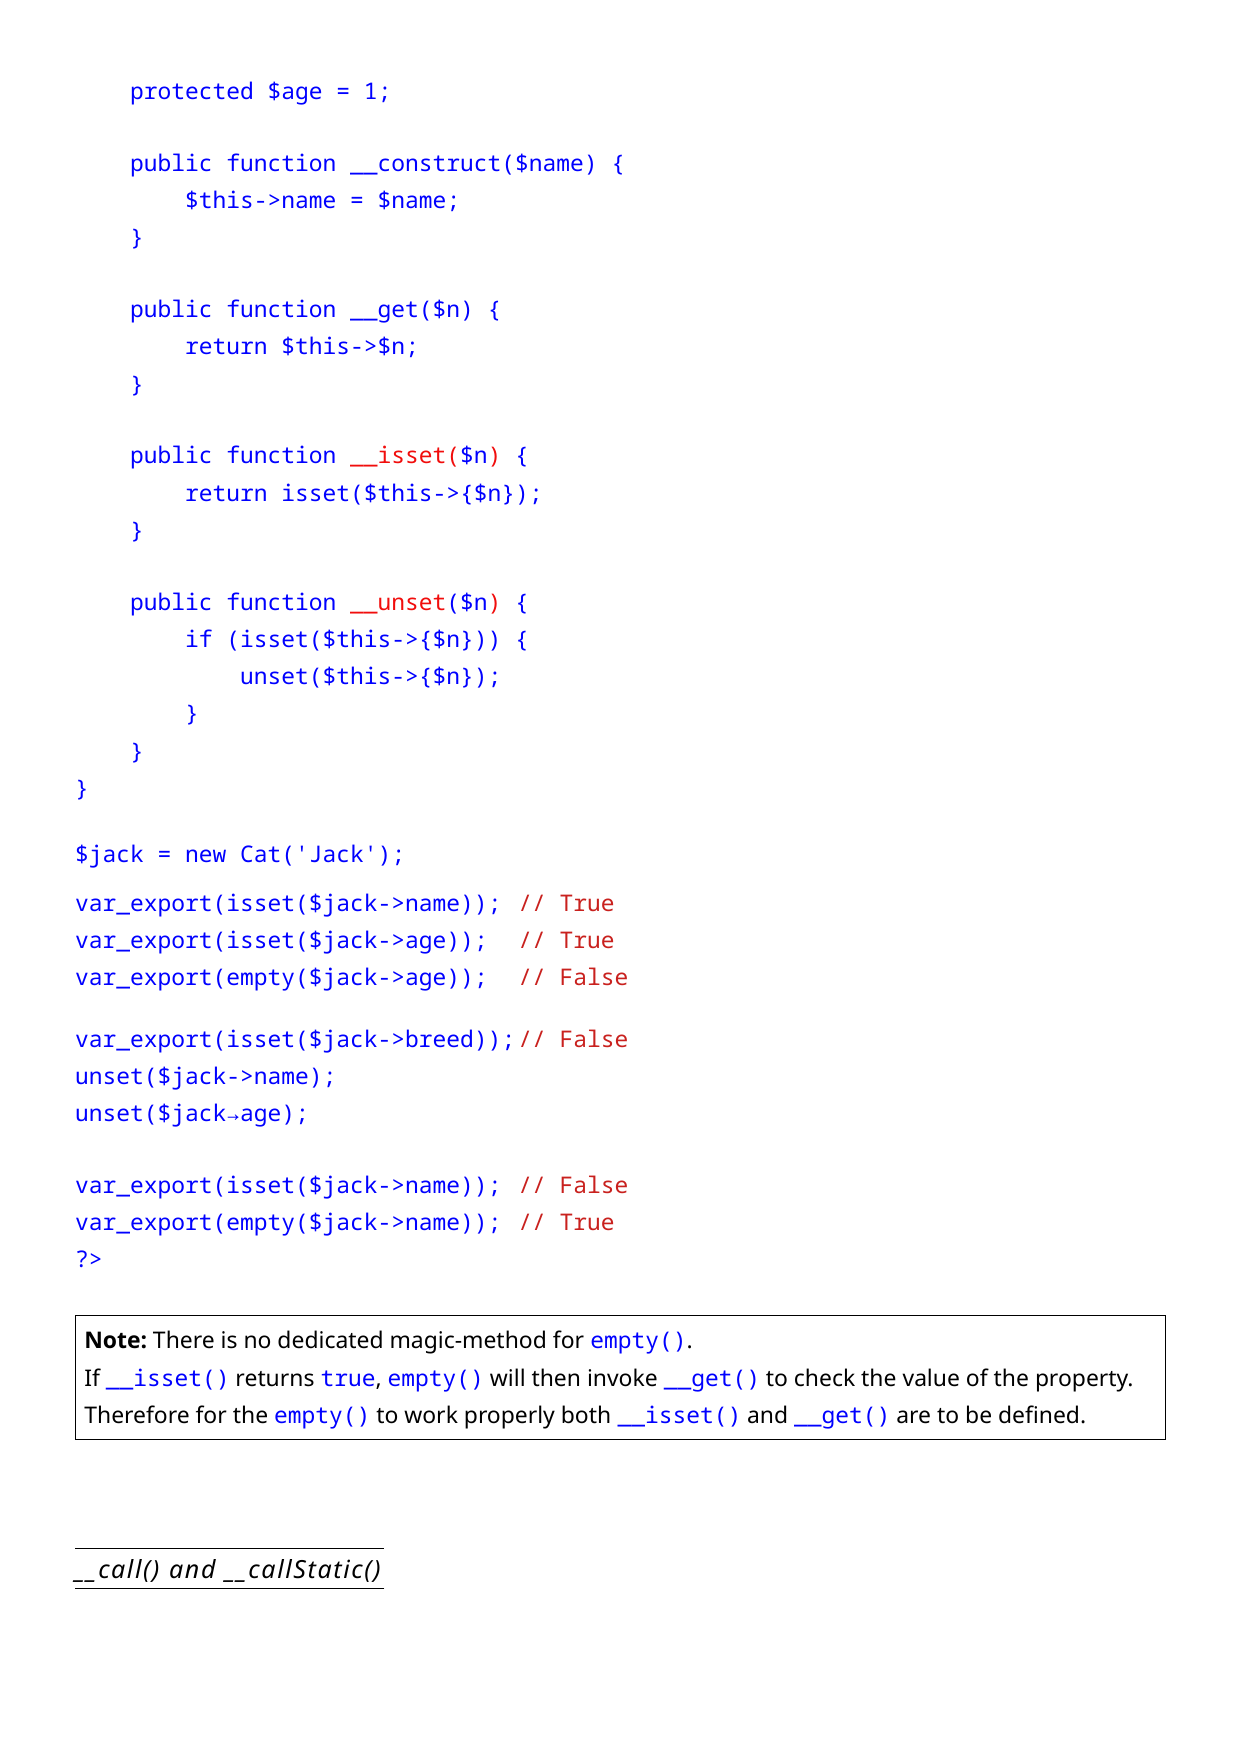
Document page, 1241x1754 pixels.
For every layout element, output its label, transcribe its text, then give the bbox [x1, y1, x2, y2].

text __call() and __callStatic() [75, 1548, 1166, 1588]
text unset($jack→age); [75, 1097, 1166, 1128]
text } [75, 221, 1166, 252]
text Note: There is no dedicated magic-method for empty(). [76, 1316, 1165, 1352]
text public function __unset($n) { [75, 585, 1166, 617]
text } [75, 697, 1166, 728]
text var_export(empty($jack->age)); // False [75, 961, 1166, 993]
text If __isset() returns true, empty() will then invoke __get() to check the value of the property. [76, 1352, 1165, 1390]
text protected $age = 1; [75, 75, 1166, 106]
text } [75, 772, 1166, 803]
text unset($jack->name); [75, 1060, 1166, 1091]
text public function __isset($n) { [75, 439, 1166, 470]
text $this->name = $name; [75, 184, 1166, 215]
text ?> [75, 1243, 1166, 1275]
text return $this->$n; [75, 330, 1166, 361]
text } [75, 514, 1166, 545]
text } [75, 734, 1166, 766]
text unset($this->{$n}); [75, 660, 1166, 691]
text } [75, 367, 1166, 399]
text if (isset($this->{$n})) { [75, 623, 1166, 654]
text var_export(isset($jack->name)); // True [75, 887, 1166, 918]
text public function __get($n) { [75, 293, 1166, 324]
text $jack = new Cat('Jack'); [75, 837, 1166, 869]
text var_export(isset($jack->breed)); // False [75, 1023, 1166, 1054]
text return isset($this->{$n}); [75, 476, 1166, 508]
text var_export(empty($jack->name)); // True [75, 1206, 1166, 1237]
text Therefore for the empty() to work properly both __isset() and __get() are to be defined. [76, 1390, 1165, 1439]
text public function __construct($name) { [75, 147, 1166, 178]
text var_export(isset($jack->name)); // False [75, 1169, 1166, 1200]
text var_export(isset($jack->age)); // True [75, 924, 1166, 955]
